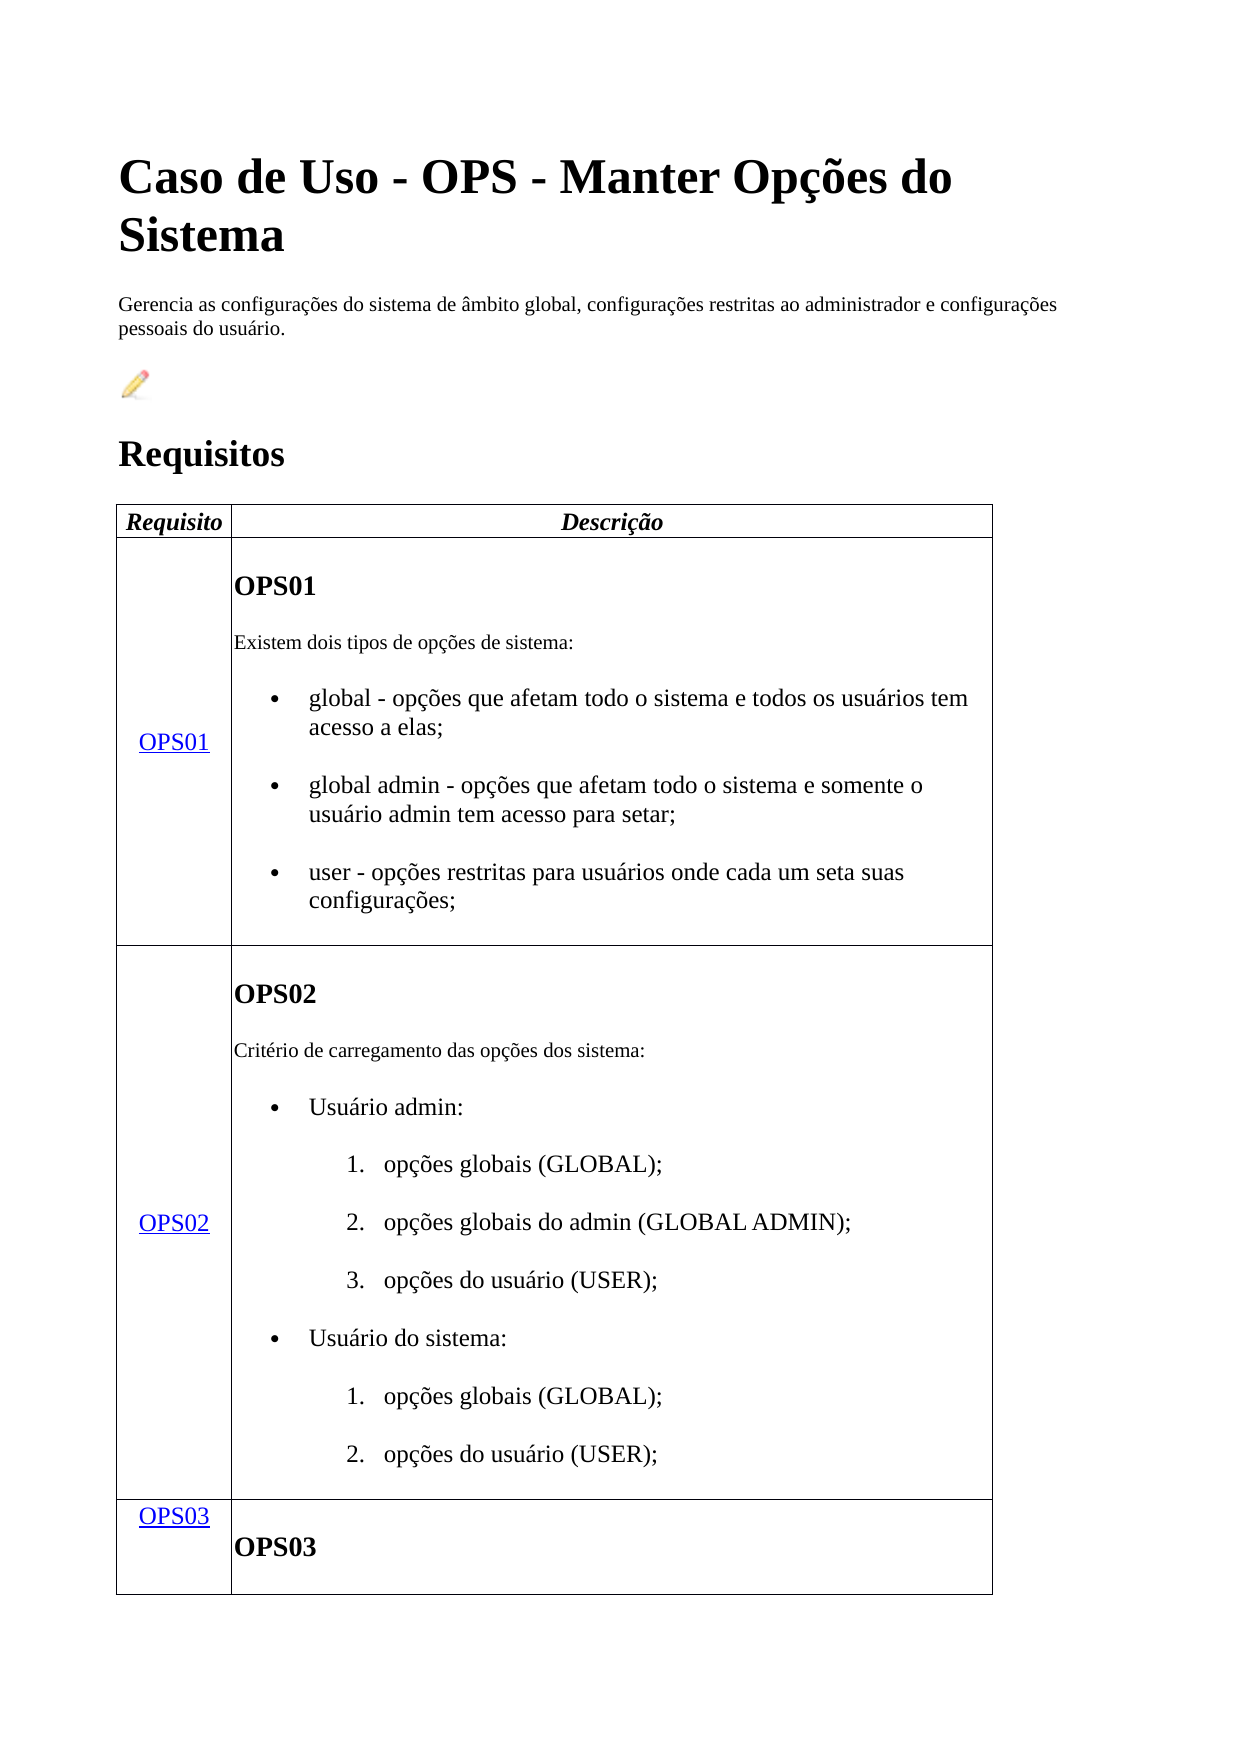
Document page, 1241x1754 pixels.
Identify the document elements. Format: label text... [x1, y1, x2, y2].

table_cell OPS02 Critério de carregamento das opções dos sistema: Usuário admin: opções globais (GLOBAL); opções globais do admin (GLOBAL ADMIN); opções do usuário (USER); Usuário do sistema: opções globais (GLOBAL); opções do usuário (USER); [232, 946, 992, 1498]
subtitle Caso de Uso - OPS - Manter Opções do Sistema [118, 147, 1122, 262]
picture [118, 368, 152, 403]
table_header Requisito [117, 505, 231, 537]
table_header Descrição [232, 505, 992, 537]
table_cell OPS01 [117, 538, 231, 945]
table_cell OPS02 [117, 946, 231, 1498]
subtitle Requisitos [118, 432, 1122, 475]
table_cell OPS03 [232, 1500, 992, 1593]
table_cell OPS03 [117, 1500, 231, 1593]
text Gerencia as configurações do sistema de âmbito global, configurações restritas ao administrador e configurações pessoais do usuário. [118, 291, 1122, 339]
table_cell OPS01 Existem dois tipos de opções de sistema: global - opções que afetam todo o sistema e todos os usuários tem acesso a elas; global admin - opções que afetam todo o sistema e somente o usuário admin tem acesso para setar; user - opções restritas para usuários onde cada um seta suas configurações; [232, 538, 992, 945]
